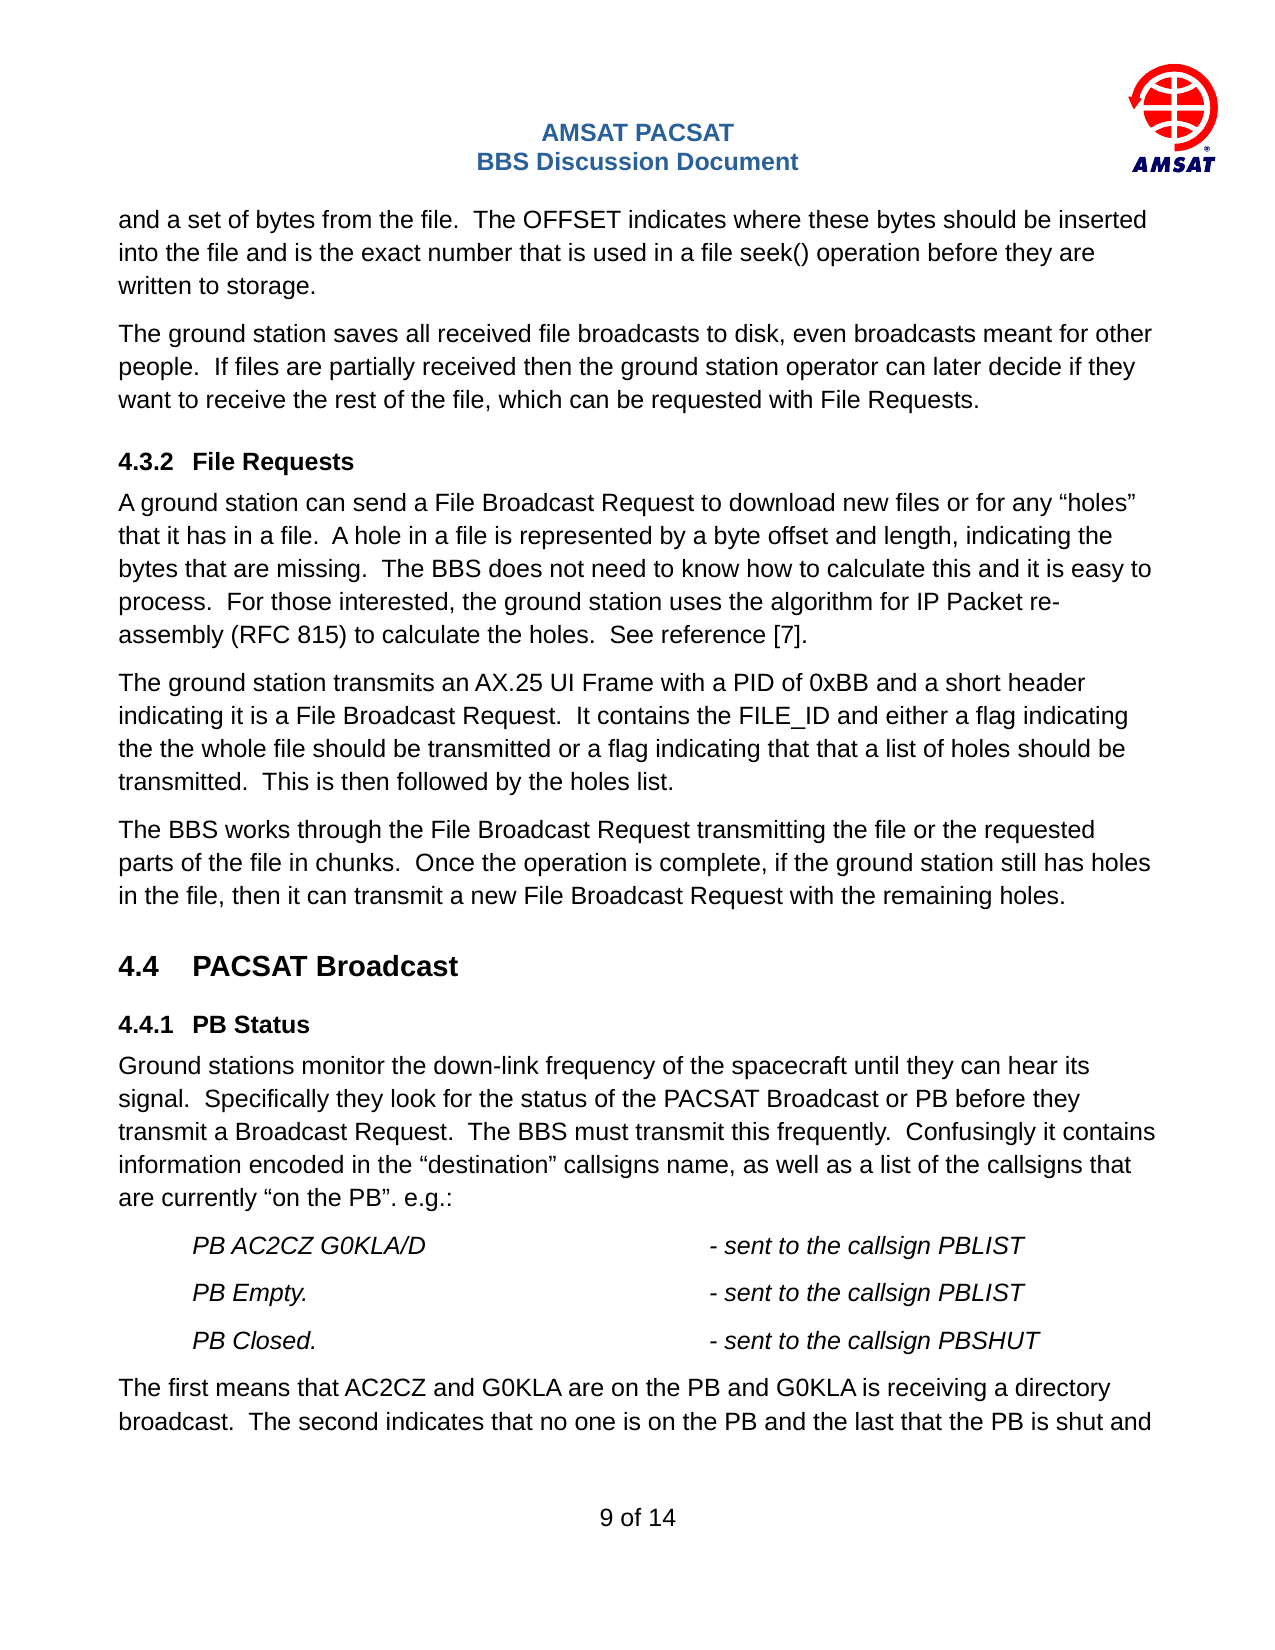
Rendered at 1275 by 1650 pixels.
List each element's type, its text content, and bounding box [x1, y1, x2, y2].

text The ground station transmits an AX.25 UI Frame with a PID of 0xBB and a short header indicating it is a File Broadcast Request. It contains the FILE_ID and either a flag indicating the the whole file should be transmitted or a flag indicating that that a list of holes should be transmitted. This is then followed by the holes list. [118, 668, 1157, 796]
text The first means that AC2CZ and G0KLA are on the PB and G0KLA is receiving a directory broadcast. The second indicates that no one is on the PB and the last that the PB is shut and [118, 1373, 1157, 1435]
subtitle PACSAT Broadcast [118, 949, 1157, 983]
subtitle File Requests [118, 447, 1157, 476]
text Ground stations monitor the down-link frequency of the spacecraft until they can hear its signal. Specifically they look for the status of the PACSAT Broadcast or PB before they transmit a Broadcast Request. The BBS must transmit this frequently. Confusingly it contains information encoded in the “destination” callsigns name, as well as a list of the callsigns that are currently “on the PB”. e.g.: [118, 1051, 1157, 1212]
text PB Empty. - sent to the callsign PBLIST [118, 1278, 1157, 1307]
text A ground station can send a File Broadcast Request to download new files or for any “holes” that it has in a file. A hole in a file is represented by a byte offset and length, indicating the bytes that are missing. The BBS does not need to know how to calculate this and it is easy to process. For those interested, the ground station uses the algorithm for IP Packet re-assembly (RFC 815) to calculate the holes. See reference [7]. [118, 488, 1157, 649]
subtitle PB Status [118, 1010, 1157, 1038]
text PB AC2CZ G0KLA/D - sent to the callsign PBLIST [118, 1231, 1157, 1259]
text The BBS works through the File Broadcast Request transmitting the file or the requested parts of the file in chunks. Once the operation is complete, if the ground station still has holes in the file, then it can transmit a new File Broadcast Request with the remaining holes. [118, 814, 1157, 909]
text and a set of bytes from the file. The OFFSET indicates where these bytes should be inserted into the file and is the exact number that is used in a file seek() operation before they are written to storage. [118, 205, 1157, 300]
text PB Closed. - sent to the callsign PBSHUT [118, 1326, 1157, 1354]
text The ground station saves all received file broadcasts to disk, even broadcasts meant for other people. If files are partially received then the ground station operator can later decide if they want to receive the rest of the file, which can be requested with File Requests. [118, 319, 1157, 413]
picture [1126, 61, 1220, 174]
